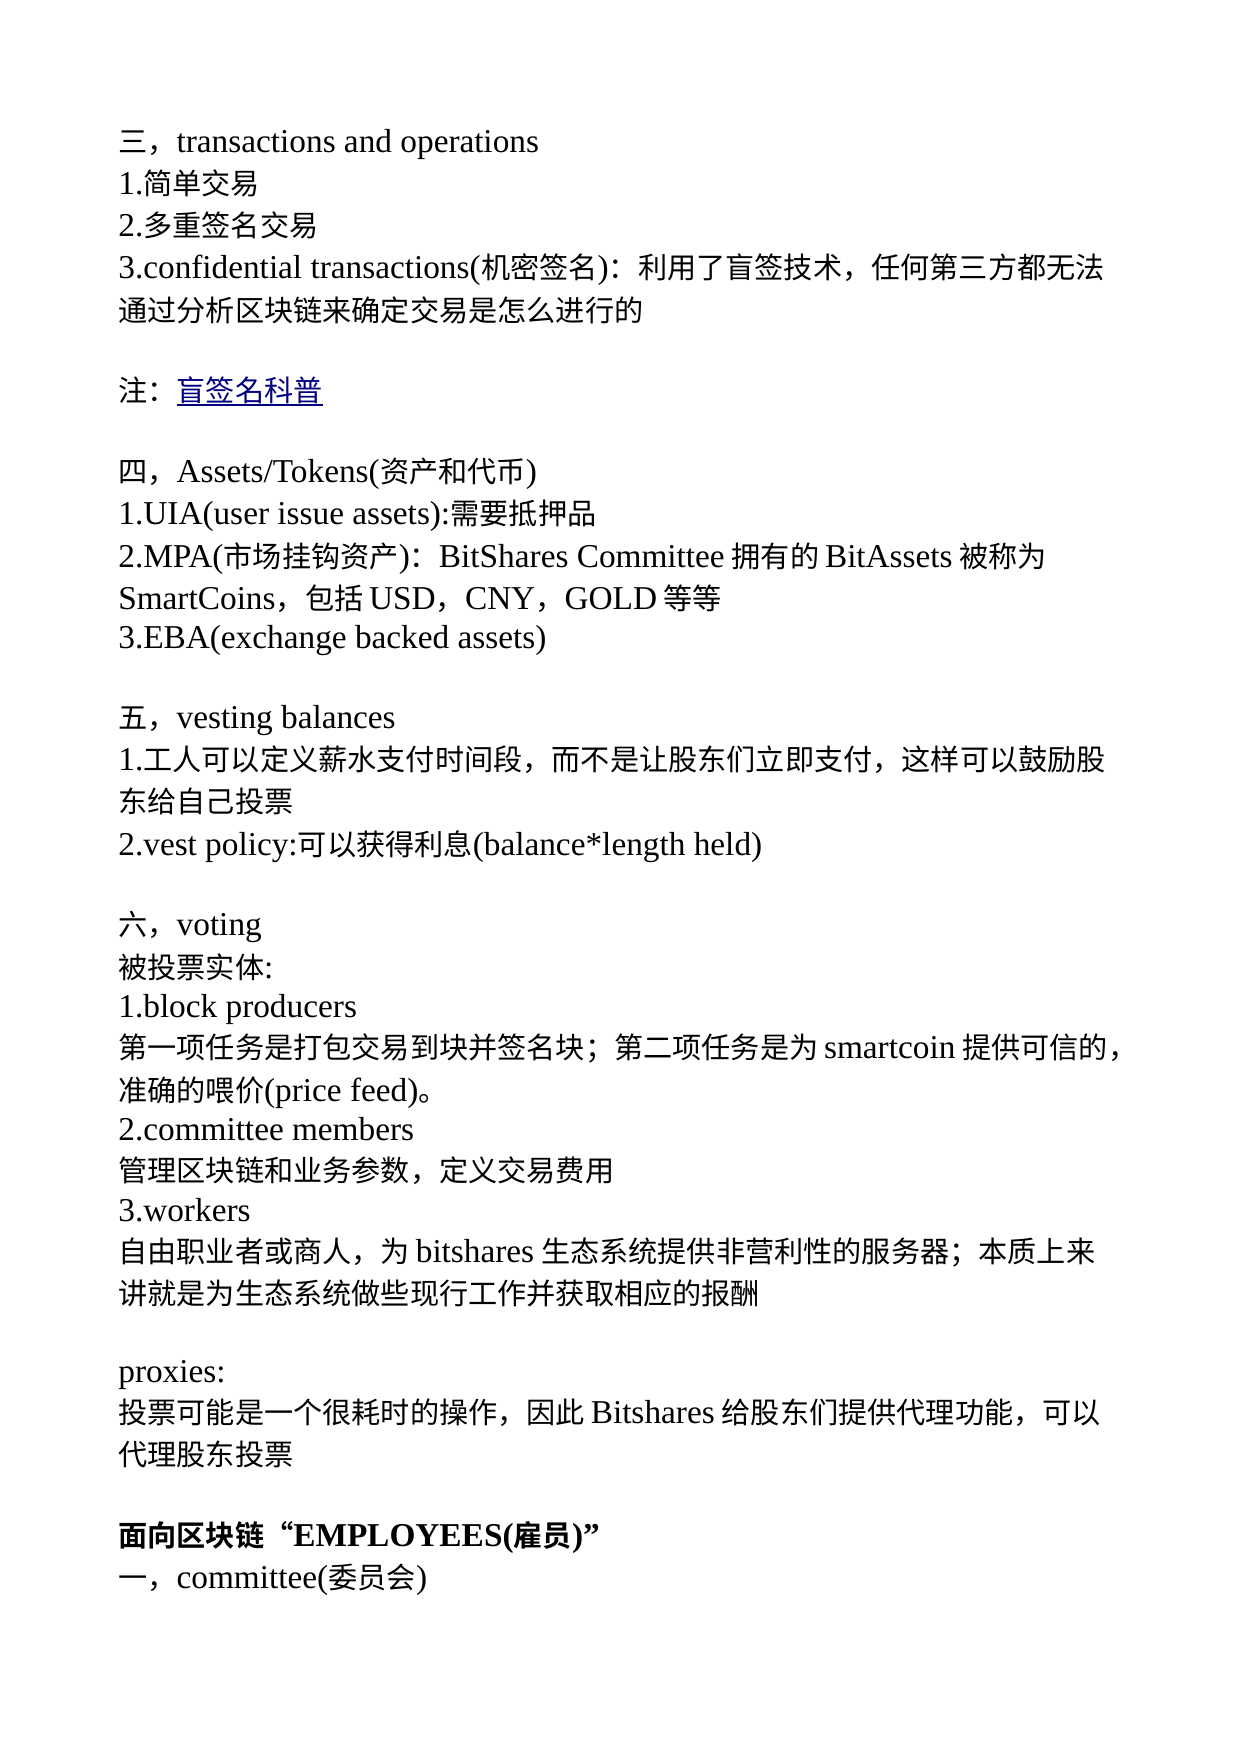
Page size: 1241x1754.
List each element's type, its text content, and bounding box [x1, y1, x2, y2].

text 一，committee(委员会) [118, 1555, 1122, 1597]
text 2.MPA(市场挂钩资产)：BitShares Committee拥有的BitAssets被称为SmartCoins，包括USD，CNY，GOLD等等 [118, 533, 1122, 618]
text 管理区块链和业务参数，定义交易费用 [118, 1148, 1122, 1190]
text 五，vesting balances [118, 694, 1122, 737]
text 面向区块链“EMPLOYEES(雇员)” [118, 1513, 1122, 1555]
text 1.工人可以定义薪水支付时间段，而不是让股东们立即支付，这样可以鼓励股东给自己投票 [118, 737, 1122, 821]
text 三，transactions and operations [118, 118, 1122, 160]
text 3.confidential transactions(机密签名)：利用了盲签技术，任何第三方都无法通过分析区块链来确定交易是怎么进行的 [118, 245, 1122, 329]
text 四，Assets/Tokens(资产和代币) [118, 449, 1122, 491]
text 投票可能是一个很耗时的操作，因此Bitshares给股东们提供代理功能，可以代理股东投票 [118, 1390, 1122, 1474]
text 2.多重签名交易 [118, 203, 1122, 245]
text 六，voting [118, 902, 1122, 944]
text 2.vest policy:可以获得利息(balance*length held) [118, 821, 1122, 864]
text 2.committee members [118, 1109, 1122, 1148]
text 被投票实体: [118, 944, 1122, 987]
text 3.workers [118, 1190, 1122, 1228]
text 3.EBA(exchange backed assets) [118, 618, 1122, 656]
text proxies: [118, 1351, 1122, 1390]
text 1.UIA(user issue assets):需要抵押品 [118, 491, 1122, 533]
text 注：盲签名科普 [118, 368, 1122, 410]
text 自由职业者或商人，为bitshares生态系统提供非营利性的服务器；本质上来讲就是为生态系统做些现行工作并获取相应的报酬 [118, 1228, 1122, 1313]
text 1.block producers [118, 987, 1122, 1025]
text 1.简单交易 [118, 160, 1122, 203]
text 第一项任务是打包交易到块并签名块；第二项任务是为smartcoin提供可信的，准确的喂价(price feed)。 [118, 1025, 1122, 1109]
